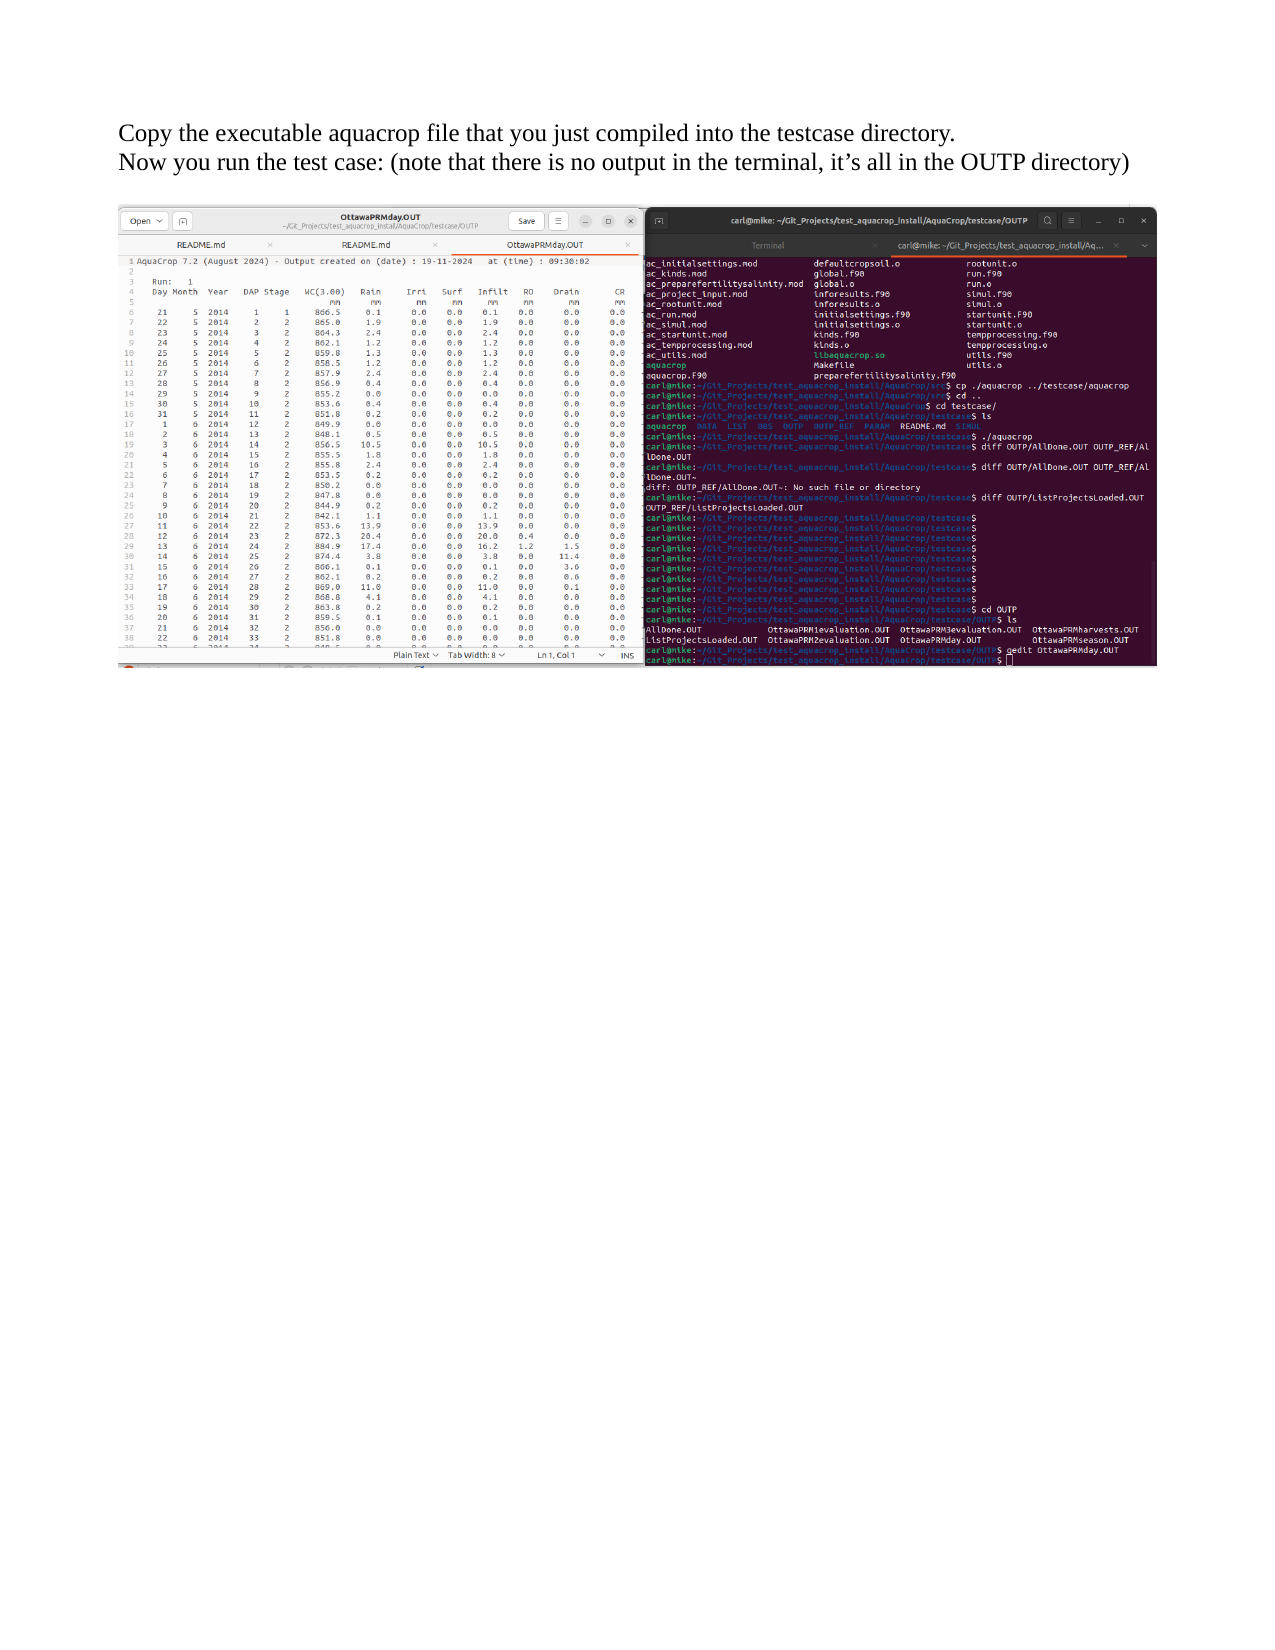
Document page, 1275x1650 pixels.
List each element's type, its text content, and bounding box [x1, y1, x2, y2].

text Copy the executable aquacrop file that you just compiled into the testcase directory. Now you run the test case: (note that there is no output in the terminal, it’s all in the OUTP directory) [118, 118, 1157, 204]
picture [118, 204, 1157, 668]
